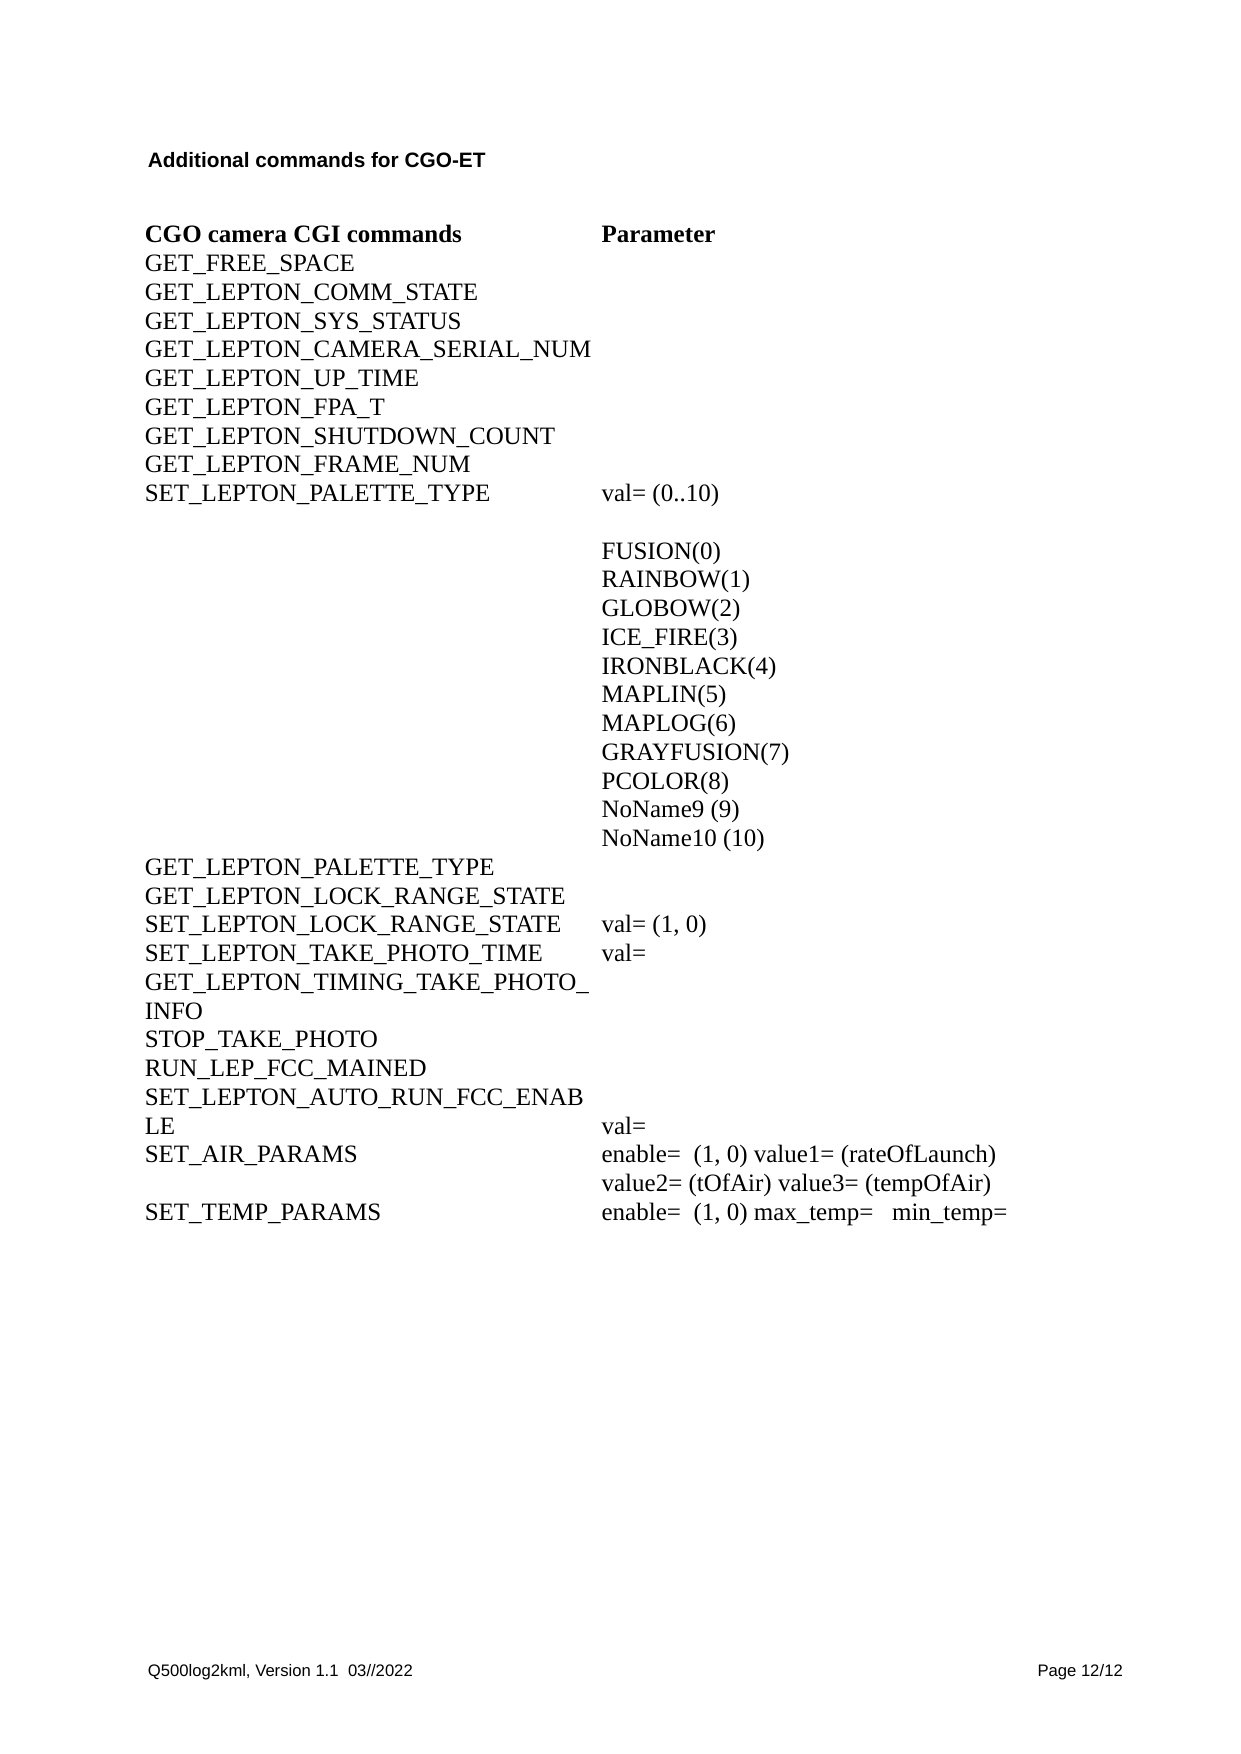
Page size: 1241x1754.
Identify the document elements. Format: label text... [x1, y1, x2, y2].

table_cell enable= (1, 0) value1= (rateOfLaunch) value2= (tOfAir) value3= (tempOfAir) [598, 1140, 1029, 1197]
table_cell [598, 852, 1029, 881]
table_cell GET_LEPTON_COMM_STATE [141, 277, 598, 306]
table_header Parameter [598, 220, 1029, 248]
table_cell GET_LEPTON_LOCK_RANGE_STATE [141, 881, 598, 909]
table_cell GET_LEPTON_TIMING_TAKE_PHOTO_INFO [141, 967, 598, 1024]
table_cell val= [598, 1082, 1029, 1139]
table_cell GET_LEPTON_FRAME_NUM [141, 450, 598, 478]
table_cell [598, 392, 1029, 421]
table_cell val= (0..10) FUSION(0) RAINBOW(1) GLOBOW(2) ICE_FIRE(3) IRONBLACK(4) MAPLIN(5) MAPLOG(6) GRAYFUSION(7) PCOLOR(8) NoName9 (9) NoName10 (10) [598, 478, 1029, 852]
table_cell SET_TEMP_PARAMS [141, 1197, 598, 1226]
table_cell GET_LEPTON_FPA_T [141, 392, 598, 421]
table_cell GET_LEPTON_SHUTDOWN_COUNT [141, 421, 598, 449]
table_cell [598, 881, 1029, 909]
table_cell GET_LEPTON_PALETTE_TYPE [141, 852, 598, 881]
table_cell [598, 363, 1029, 392]
table_cell STOP_TAKE_PHOTO [141, 1025, 598, 1053]
table_cell [598, 1025, 1029, 1053]
table_cell SET_LEPTON_TAKE_PHOTO_TIME [141, 938, 598, 967]
table_cell SET_LEPTON_PALETTE_TYPE [141, 478, 598, 852]
table_cell val= (1, 0) [598, 910, 1029, 938]
table_header CGO camera CGI commands [141, 220, 598, 248]
table_cell GET_LEPTON_UP_TIME [141, 363, 598, 392]
table_cell [598, 335, 1029, 363]
table_cell GET_FREE_SPACE [141, 248, 598, 277]
text Additional commands for CGO-ET [148, 148, 1093, 172]
table_cell [598, 248, 1029, 277]
table_cell SET_LEPTON_LOCK_RANGE_STATE [141, 910, 598, 938]
table_cell [598, 421, 1029, 449]
table_cell [598, 306, 1029, 334]
table_cell [598, 277, 1029, 306]
table_cell GET_LEPTON_SYS_STATUS [141, 306, 598, 334]
table_cell RUN_LEP_FCC_MAINED [141, 1053, 598, 1082]
table_cell [598, 967, 1029, 1024]
table_cell GET_LEPTON_CAMERA_SERIAL_NUM [141, 335, 598, 363]
table_cell [598, 1053, 1029, 1082]
table_cell val= [598, 938, 1029, 967]
table_cell [598, 450, 1029, 478]
table_cell SET_LEPTON_AUTO_RUN_FCC_ENABLE [141, 1082, 598, 1139]
table_cell SET_AIR_PARAMS [141, 1140, 598, 1197]
table_cell enable= (1, 0) max_temp= min_temp= [598, 1197, 1029, 1226]
